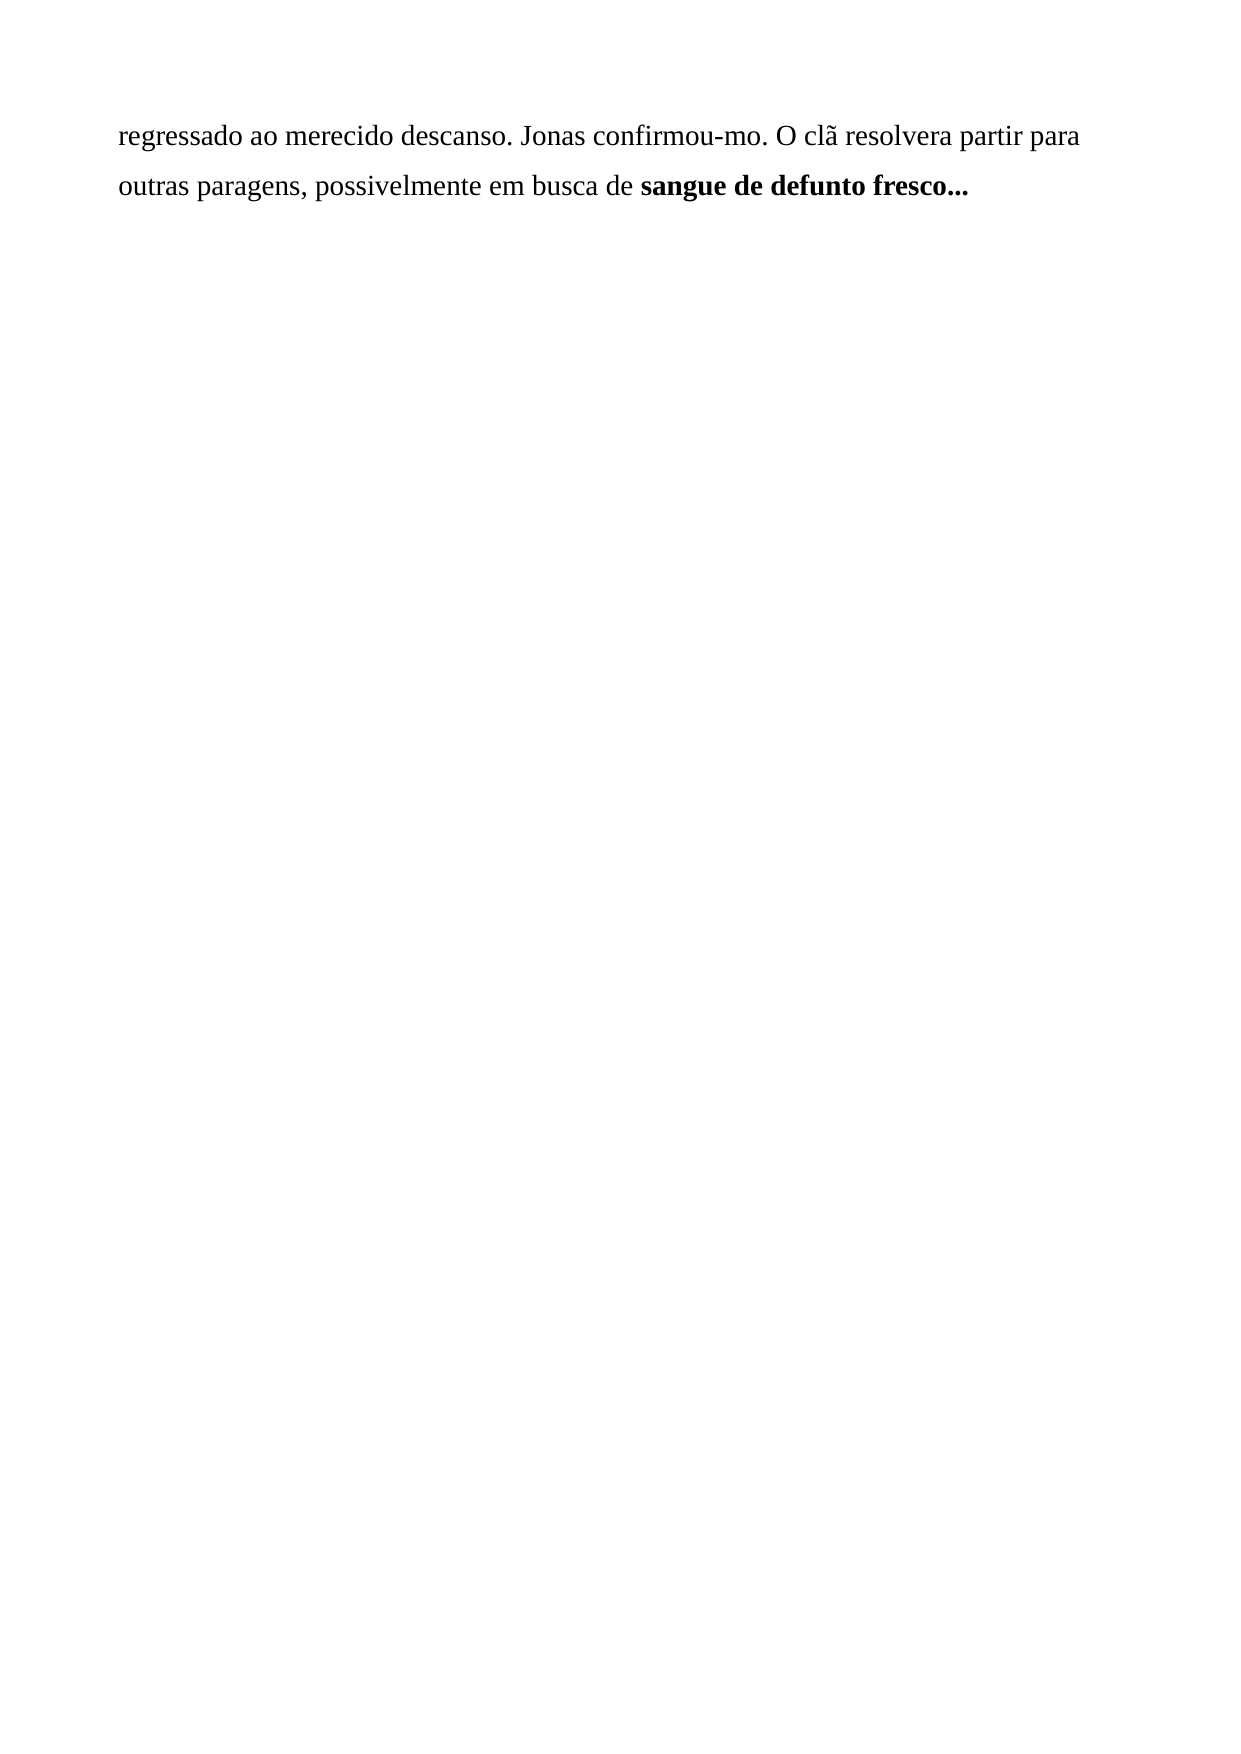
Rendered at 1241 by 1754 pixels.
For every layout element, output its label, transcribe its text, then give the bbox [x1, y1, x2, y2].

text regressado ao merecido descanso. Jonas confirmou-mo. O clã resolvera partir para outras paragens, possivelmente em busca de sangue de defunto fresco... [118, 118, 1122, 202]
